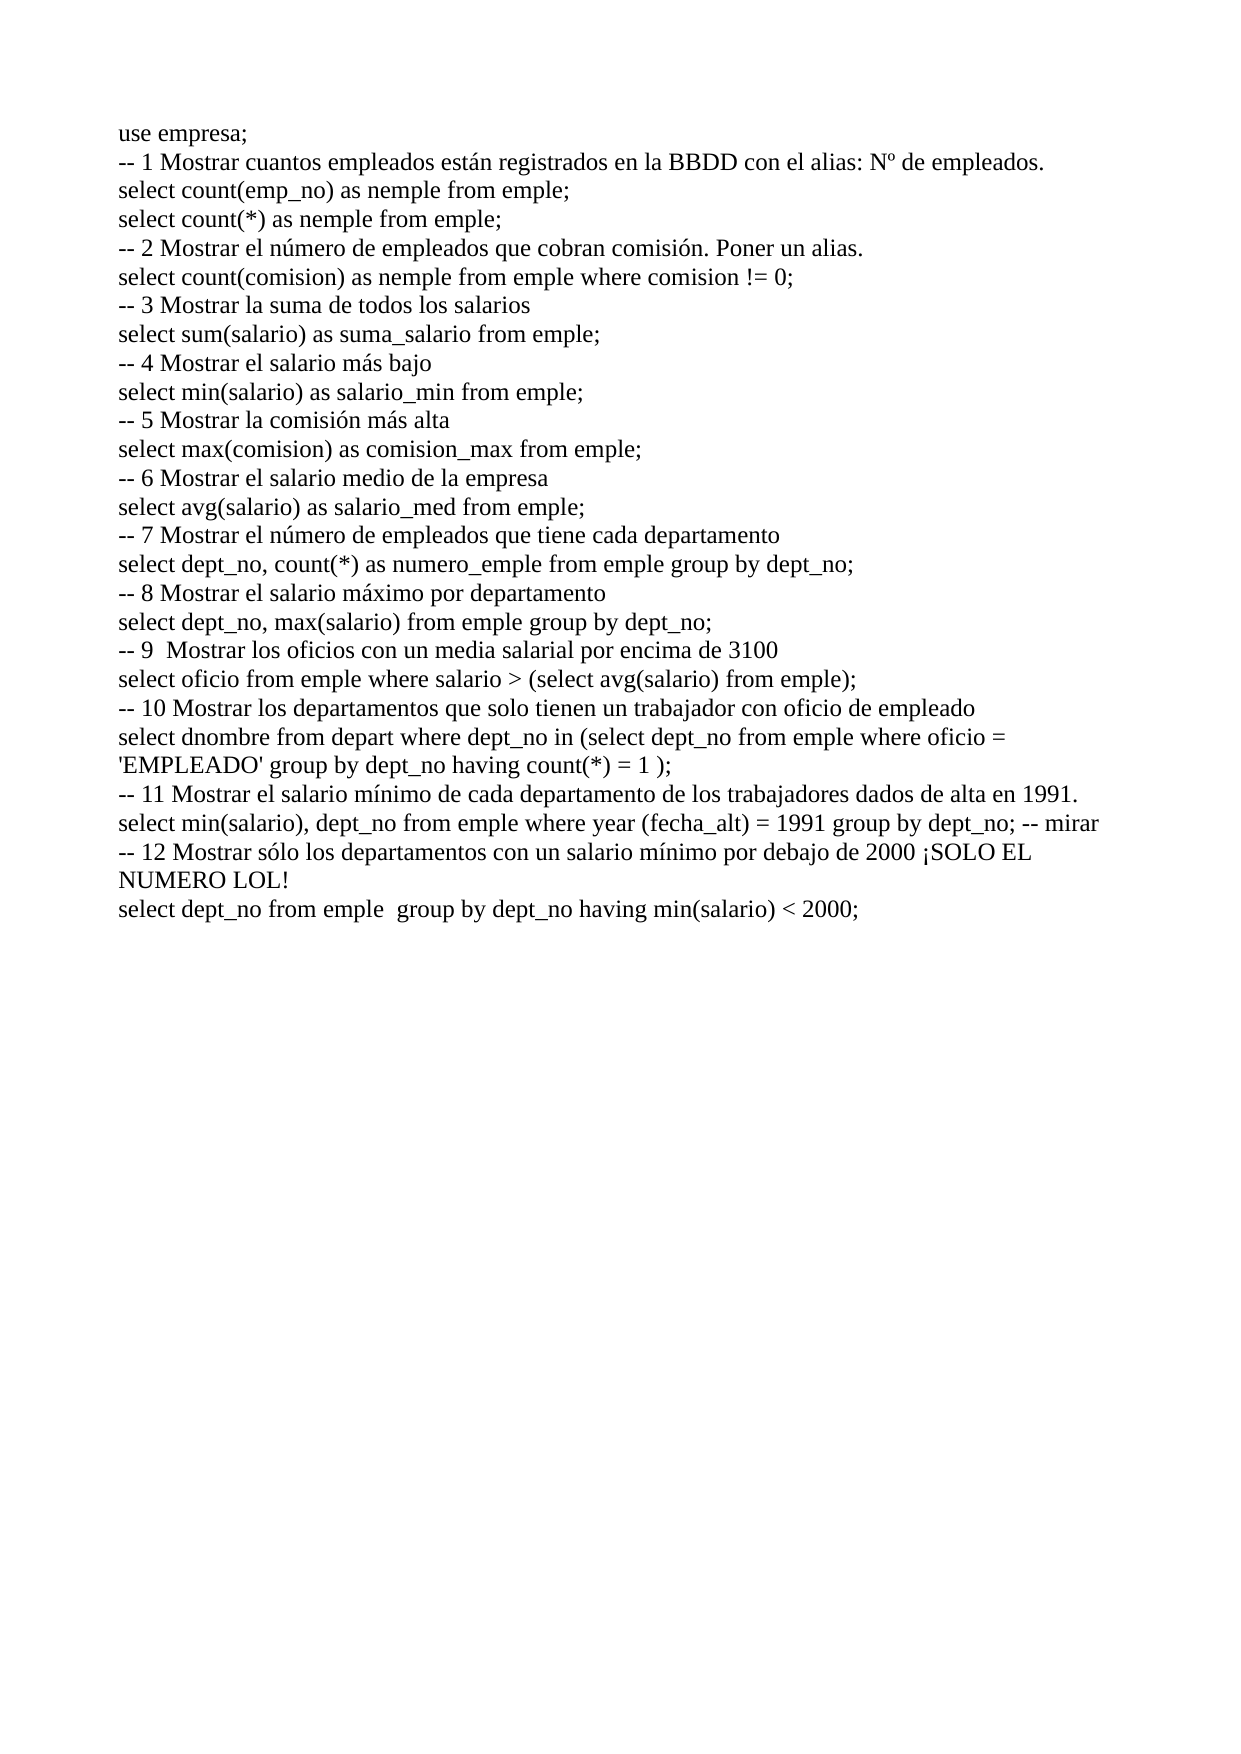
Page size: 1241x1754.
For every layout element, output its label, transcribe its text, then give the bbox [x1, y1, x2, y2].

text -- 10 Mostrar los departamentos que solo tienen un trabajador con oficio de empleado [118, 693, 1122, 722]
text -- 6 Mostrar el salario medio de la empresa [118, 463, 1122, 492]
text -- 3 Mostrar la suma de todos los salarios [118, 291, 1122, 319]
text -- 5 Mostrar la comisión más alta [118, 406, 1122, 434]
text -- 12 Mostrar sólo los departamentos con un salario mínimo por debajo de 2000 ¡SOLO EL NUMERO LOL! [118, 837, 1122, 894]
text select dnombre from depart where dept_no in (select dept_no from emple where oficio = 'EMPLEADO' group by dept_no having count(*) = 1 ); [118, 722, 1122, 779]
text -- 2 Mostrar el número de empleados que cobran comisión. Poner un alias. [118, 233, 1122, 262]
text -- 11 Mostrar el salario mínimo de cada departamento de los trabajadores dados de alta en 1991. [118, 779, 1122, 808]
text select dept_no, count(*) as numero_emple from emple group by dept_no; [118, 549, 1122, 578]
text -- 4 Mostrar el salario más bajo [118, 348, 1122, 377]
text select oficio from emple where salario > (select avg(salario) from emple); [118, 664, 1122, 693]
text select dept_no, max(salario) from emple group by dept_no; [118, 607, 1122, 636]
text use empresa; [118, 118, 1122, 147]
text select count(emp_no) as nemple from emple; [118, 176, 1122, 204]
text select count(*) as nemple from emple; [118, 204, 1122, 233]
text select min(salario), dept_no from emple where year (fecha_alt) = 1991 group by dept_no; -- mirar [118, 808, 1122, 837]
text select max(comision) as comision_max from emple; [118, 434, 1122, 463]
text select sum(salario) as suma_salario from emple; [118, 319, 1122, 348]
text -- 7 Mostrar el número de empleados que tiene cada departamento [118, 521, 1122, 549]
text select min(salario) as salario_min from emple; [118, 377, 1122, 406]
text select dept_no from emple group by dept_no having min(salario) < 2000; [118, 894, 1122, 923]
text -- 1 Mostrar cuantos empleados están registrados en la BBDD con el alias: Nº de empleados. [118, 147, 1122, 176]
text select count(comision) as nemple from emple where comision != 0; [118, 262, 1122, 291]
text -- 9 Mostrar los oficios con un media salarial por encima de 3100 [118, 636, 1122, 664]
text select avg(salario) as salario_med from emple; [118, 492, 1122, 521]
text -- 8 Mostrar el salario máximo por departamento [118, 578, 1122, 607]
